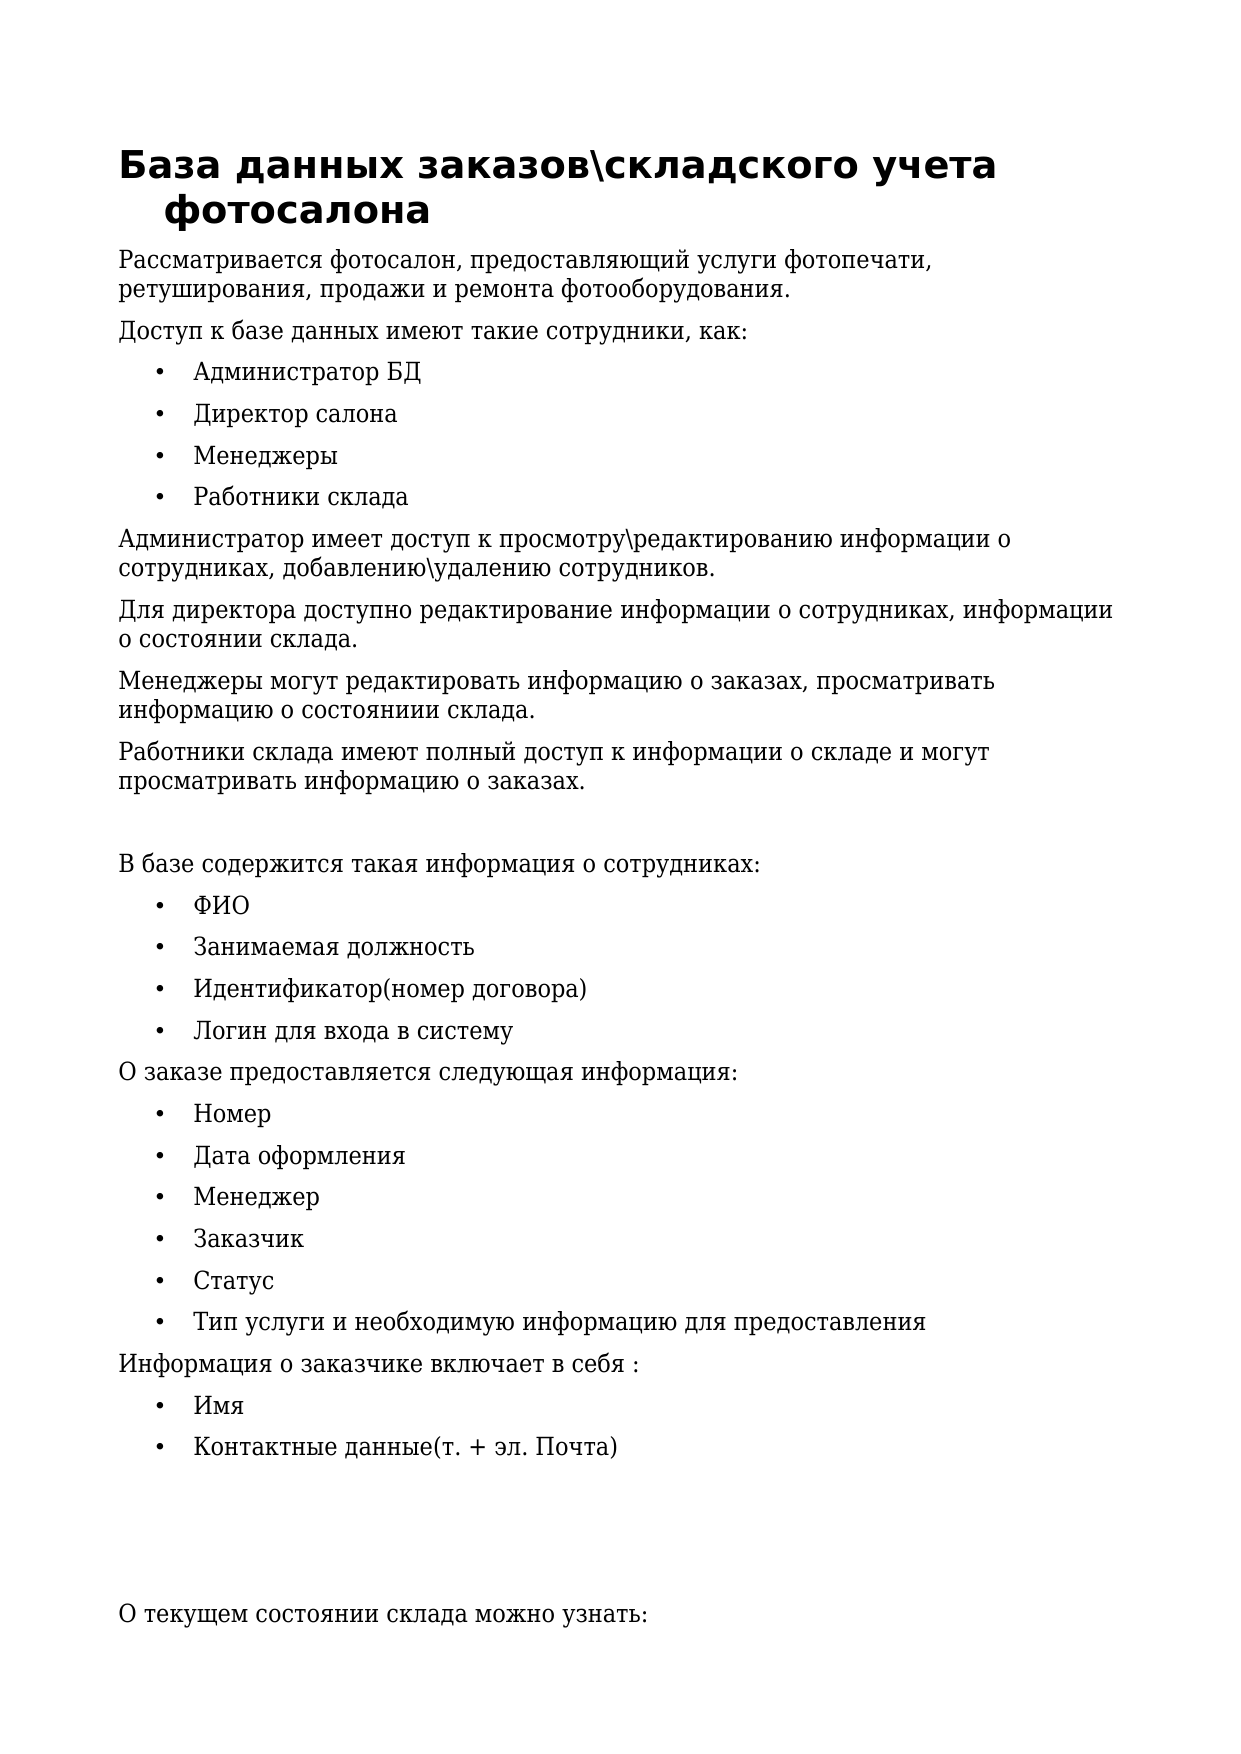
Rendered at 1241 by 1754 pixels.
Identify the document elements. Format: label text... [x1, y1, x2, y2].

text Информация о заказчике включает в себя : [118, 1349, 1122, 1378]
text Рассматривается фотосалон, предоставляющий услуги фотопечати, ретуширования, продажи и ремонта фотооборудования. [118, 245, 1122, 303]
list Занимаемая должность [156, 932, 1122, 962]
subtitle База данных заказов\складского учета фотосалона [118, 143, 1122, 232]
list ФИО [156, 891, 1122, 920]
text Для директора доступно редактирование информации о сотрудниках, информации о состоянии склада. [118, 595, 1122, 653]
list Менеджер [156, 1182, 1122, 1212]
text О заказе предоставляется следующая информация: [118, 1057, 1122, 1087]
list Директор салона [156, 399, 1122, 428]
text Администратор имеет доступ к просмотру\редактированию информации о сотрудниках, добавлению\удалению сотрудников. [118, 524, 1122, 582]
list Имя [156, 1391, 1122, 1420]
list Администратор БД [156, 357, 1122, 387]
text Работники склада имеют полный доступ к информации о складе и могут просматривать информацию о заказах. [118, 737, 1122, 795]
list Идентификатор(номер договора) [156, 974, 1122, 1003]
list Менеджеры [156, 441, 1122, 470]
list Логин для входа в систему [156, 1016, 1122, 1045]
text В базе содержится такая информация о сотрудниках: [118, 849, 1122, 878]
text О текущем состоянии склада можно узнать: [118, 1599, 1122, 1628]
list Тип услуги и необходимую информацию для предоставления [156, 1307, 1122, 1337]
list Заказчик [156, 1224, 1122, 1253]
list Номер [156, 1099, 1122, 1128]
list Статус [156, 1266, 1122, 1295]
list Контактные данные(т. + эл. Почта) [156, 1432, 1122, 1462]
text Доступ к базе данных имеют такие сотрудники, как: [118, 316, 1122, 345]
list Работники склада [156, 482, 1122, 512]
list Дата оформления [156, 1141, 1122, 1170]
text Менеджеры могут редактировать информацию о заказах, просматривать информацию о состояниии склада. [118, 666, 1122, 724]
